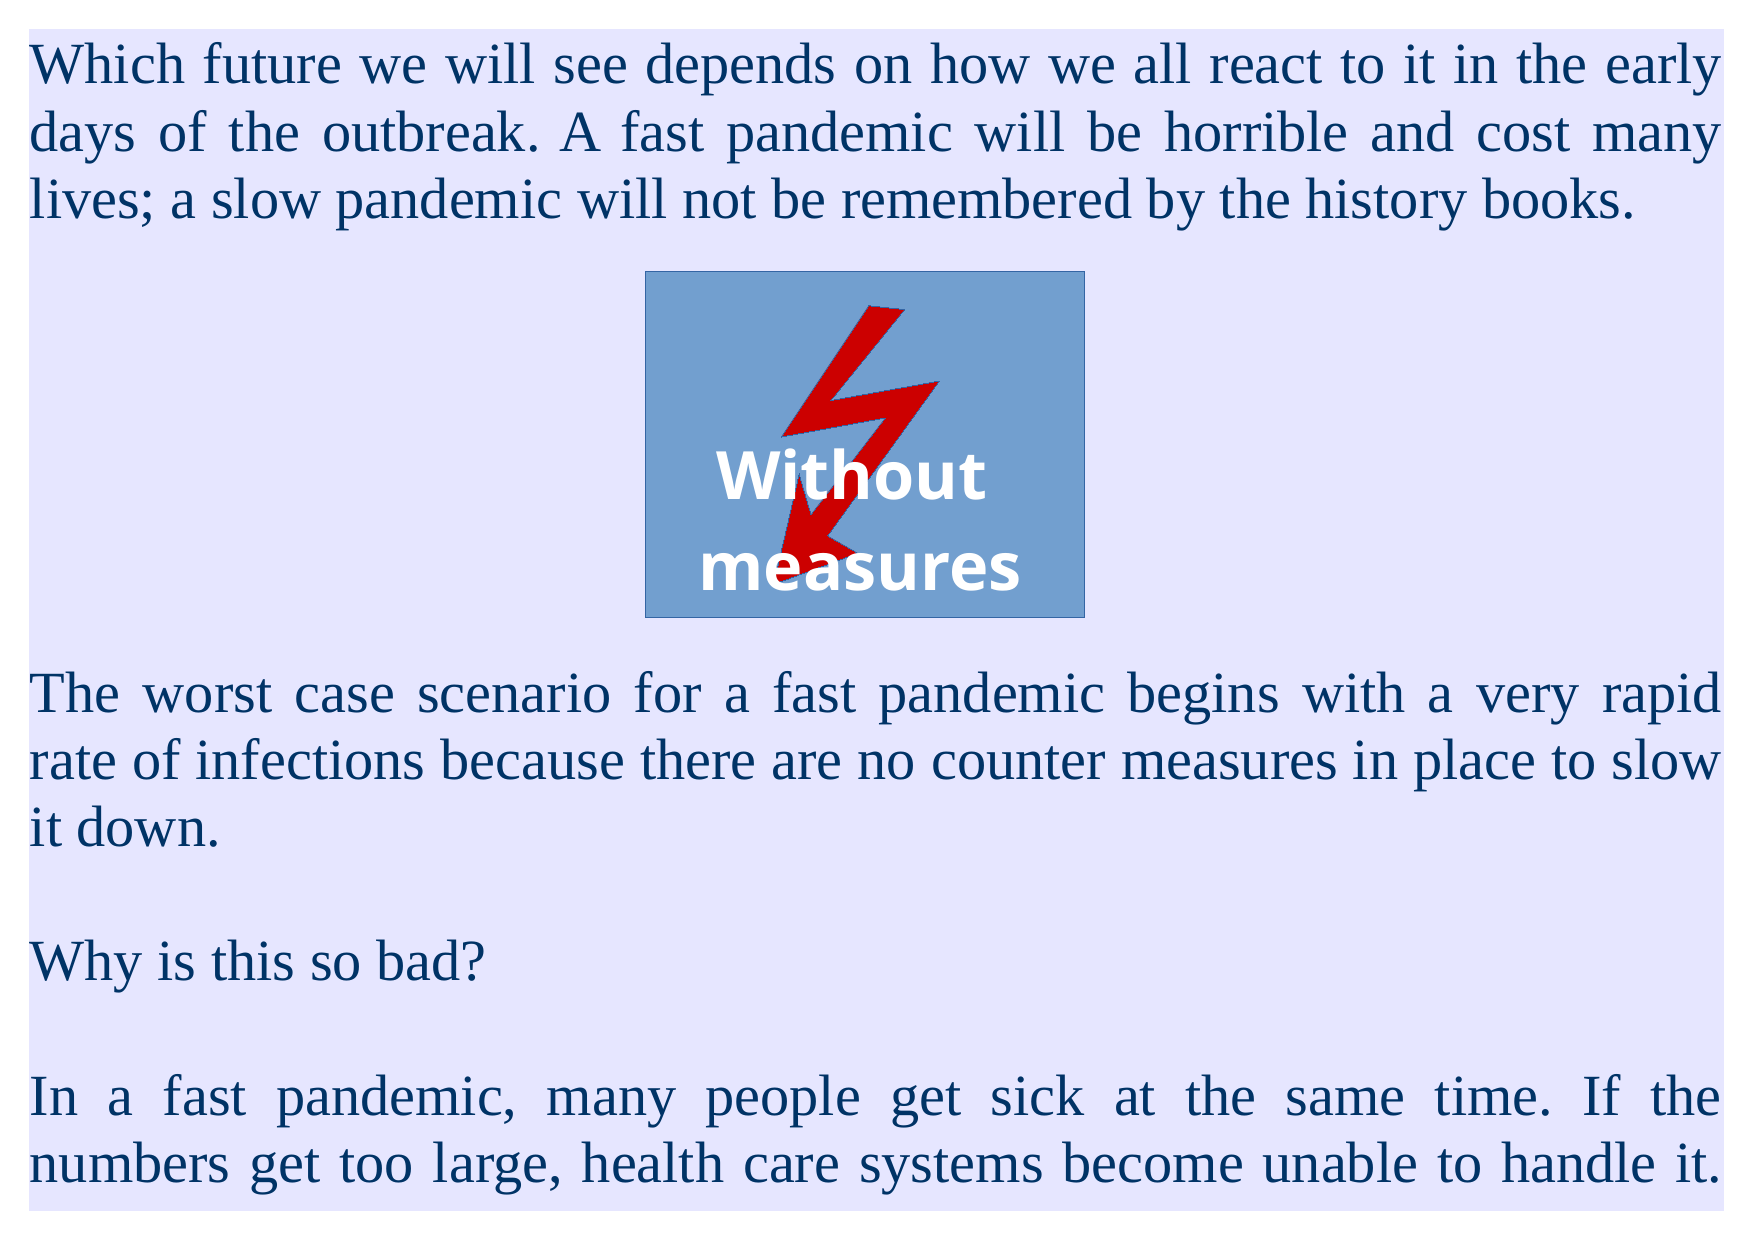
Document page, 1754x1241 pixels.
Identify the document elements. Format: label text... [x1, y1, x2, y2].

text Why is this so bad? [29, 926, 1724, 993]
text In a fast pandemic, many people get sick at the same time. If the numbers get too large, health care systems become unable to handle it. [29, 1060, 1724, 1194]
text The worst case scenario for a fast pandemic begins with a very rapid rate of infections because there are no counter measures in place to slow it down. [29, 658, 1724, 859]
text Which future we will see depends on how we all react to it in the early days of the outbreak. A fast pandemic will be horrible and cost many lives; a slow pandemic will not be remembered by the history books. [29, 29, 1724, 231]
